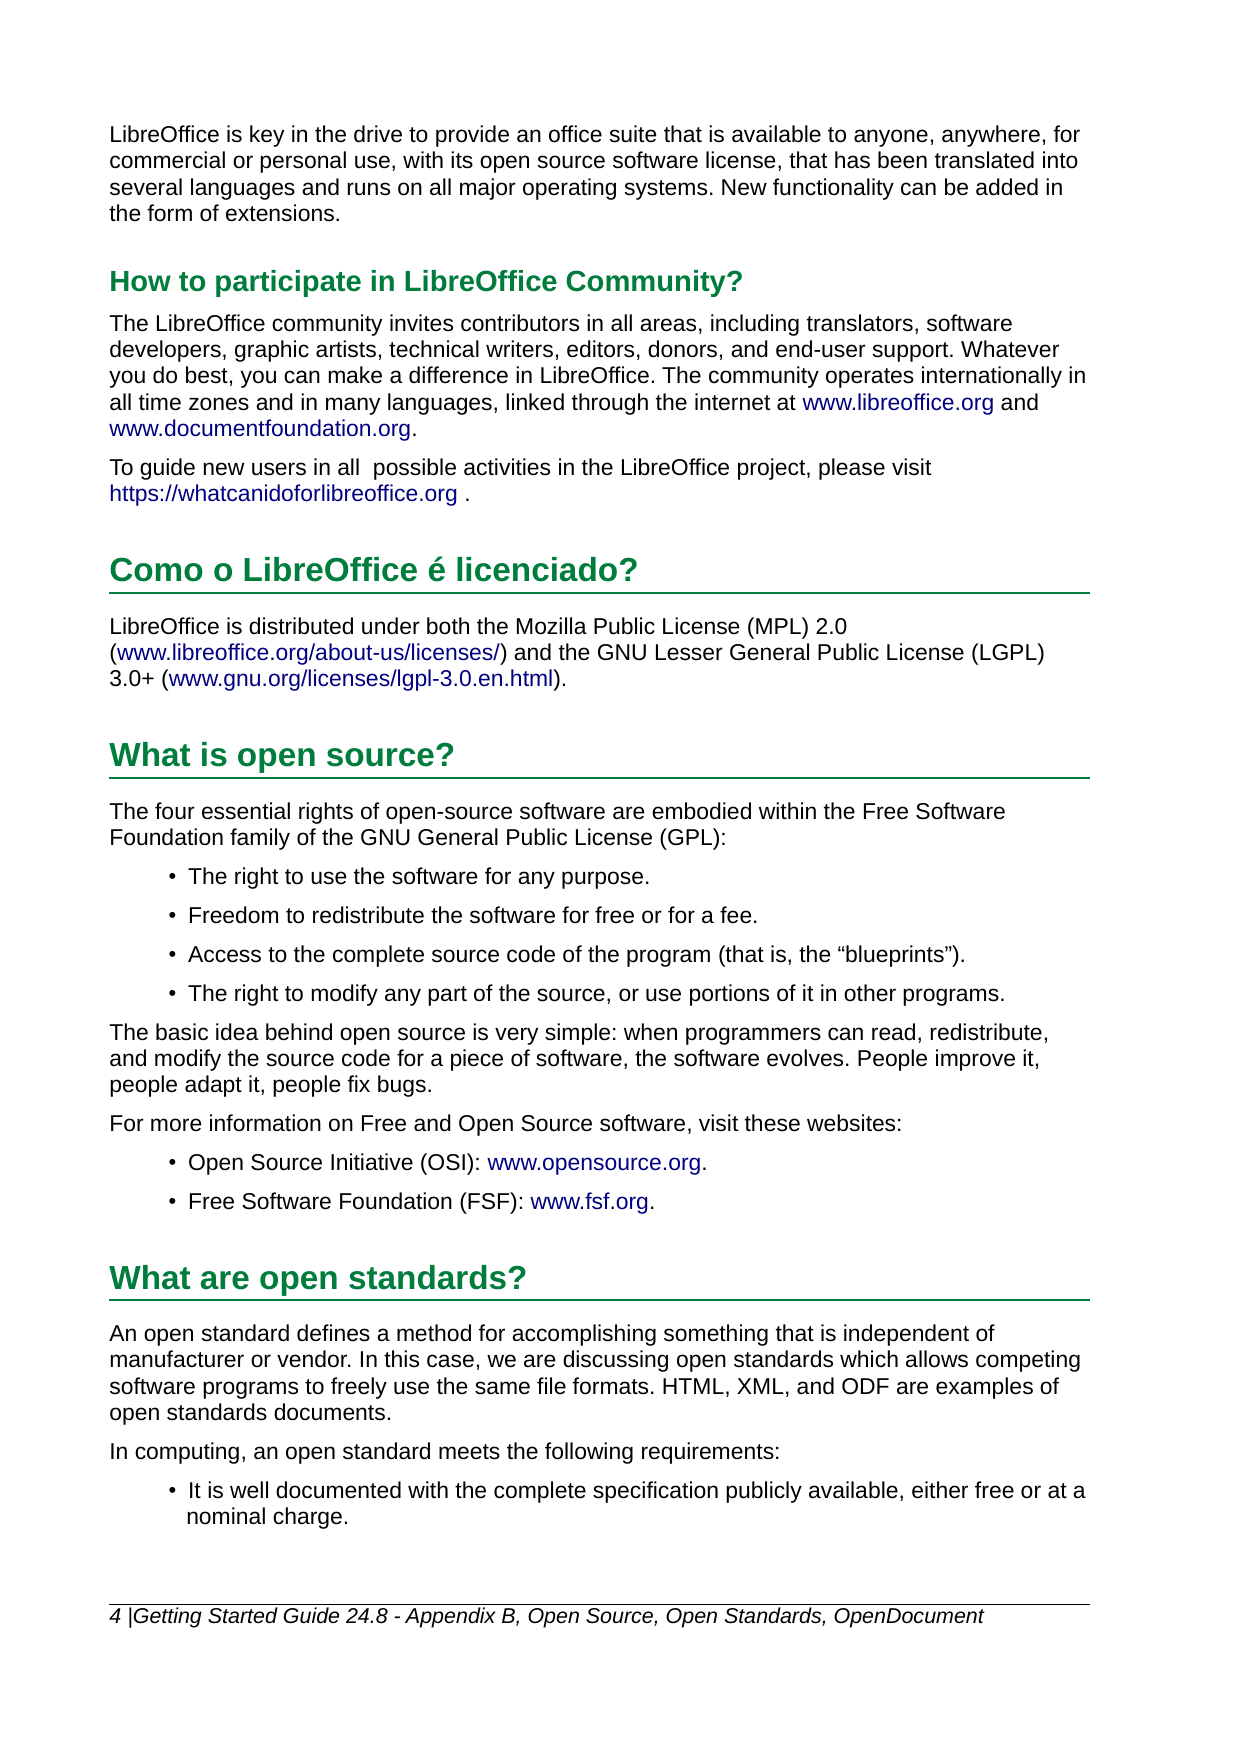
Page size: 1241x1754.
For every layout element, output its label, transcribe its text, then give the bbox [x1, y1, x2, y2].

text The basic idea behind open source is very simple: when programmers can read, redistribute, and modify the source code for a piece of software, the software evolves. People improve it, people adapt it, people fix bugs. [109, 1018, 1090, 1097]
list The right to use the software for any purpose. [168, 863, 1090, 889]
text An open standard defines a method for accomplishing something that is independent of manufacturer or vendor. In this case, we are discussing open standards which allows competing software programs to freely use the same file formats. HTML, XML, and ODF are examples of open standards documents. [109, 1320, 1090, 1426]
list In computing, an open standard meets the following requirements: [109, 1438, 1090, 1464]
list For more information on Free and Open Source software, visit these websites: [109, 1110, 1090, 1136]
subtitle What are open standards? [109, 1258, 1090, 1299]
subtitle How to participate in LibreOffice Community? [109, 264, 1090, 297]
list Free Software Foundation (FSF): www.fsf.org. [168, 1188, 1090, 1214]
list The four essential rights of open-source software are embodied within the Free Software Foundation family of the GNU General Public License (GPL): [109, 798, 1090, 851]
text LibreOffice is key in the drive to provide an office suite that is available to anyone, anywhere, for commercial or personal use, with its open source software license, that has been translated into several languages and runs on all major operating systems. New functionality can be added in the form of extensions. [109, 121, 1090, 226]
subtitle What is open source? [109, 736, 1090, 777]
list Access to the complete source code of the program (that is, the “blueprints”). [168, 941, 1090, 967]
text The LibreOffice community invites contributors in all areas, including translators, software developers, graphic artists, technical writers, editors, donors, and end-user support. Whatever you do best, you can make a difference in LibreOffice. The community operates internationally in all time zones and in many languages, linked through the internet at www.libreoffice.org and www.documentfoundation.org. [109, 310, 1090, 441]
list The right to modify any part of the source, or use portions of it in other programs. [168, 979, 1090, 1006]
list Freedom to redistribute the software for free or for a fee. [168, 902, 1090, 928]
list Open Source Initiative (OSI): www.opensource.org. [168, 1149, 1090, 1175]
text LibreOffice is distributed under both the Mozilla Public License (MPL) 2.0 (www.libreoffice.org/about-us/licenses/) and the GNU Lesser General Public License (LGPL) 3.0+ (www.gnu.org/licenses/lgpl-3.0.en.html). [109, 613, 1090, 692]
text To guide new users in all possible activities in the LibreOffice project, please visit https://whatcanidoforlibreoffice.org . [109, 454, 1090, 507]
list It is well documented with the complete specification publicly available, either free or at a nominal charge. [168, 1477, 1090, 1529]
subtitle Como o LibreOffice é licenciado? [109, 550, 1090, 592]
